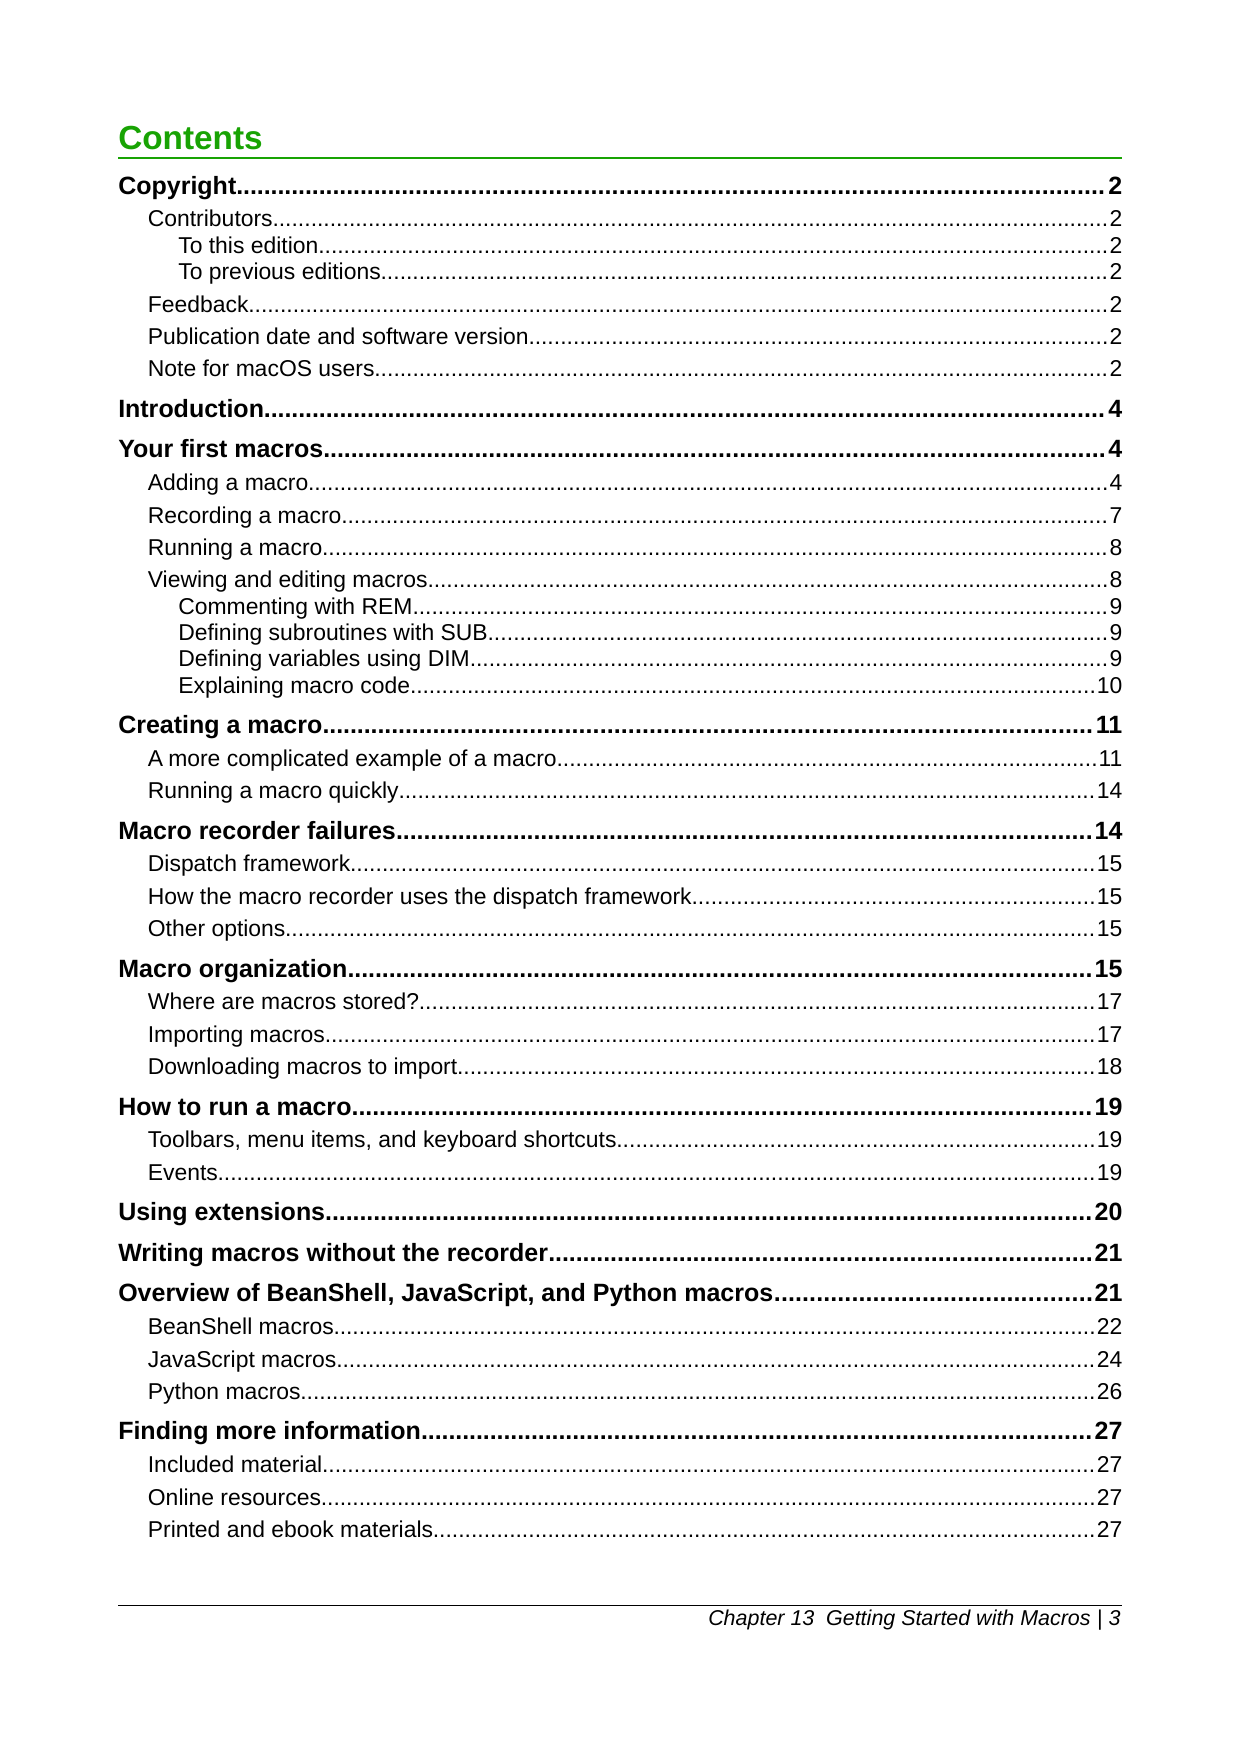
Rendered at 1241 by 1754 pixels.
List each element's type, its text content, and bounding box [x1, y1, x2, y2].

text Creating a macro 11 [118, 710, 1122, 739]
text To previous editions 2 [178, 258, 1122, 284]
text Online resources 27 [148, 1483, 1122, 1510]
text Toolbars, menu items, and keyboard shortcuts 19 [148, 1126, 1122, 1153]
text Explaining macro code 10 [178, 672, 1122, 698]
text Note for macOS users 2 [148, 355, 1122, 382]
text Running a macro 8 [148, 534, 1122, 560]
text Running a macro quickly 14 [148, 777, 1122, 804]
text BeanShell macros 22 [148, 1313, 1122, 1339]
text Writing macros without the recorder 21 [118, 1238, 1122, 1266]
text Other options 15 [148, 915, 1122, 942]
subtitle Contents [118, 118, 1122, 157]
text Dispatch framework 15 [148, 850, 1122, 877]
text A more complicated example of a macro 11 [148, 745, 1122, 771]
text Downloading macros to import 18 [148, 1053, 1122, 1079]
text Events 19 [148, 1159, 1122, 1185]
text Contributors 2 [148, 205, 1122, 232]
text Using extensions 20 [118, 1197, 1122, 1226]
text Recording a macro 7 [148, 502, 1122, 528]
text Overview of BeanShell, JavaScript, and Python macros 21 [118, 1278, 1122, 1307]
text Where are macros stored? 17 [148, 988, 1122, 1015]
text Defining subroutines with SUB 9 [178, 619, 1122, 645]
text Copyright 2 [118, 171, 1122, 199]
text Finding more information 27 [118, 1416, 1122, 1445]
text Python macros 26 [148, 1378, 1122, 1404]
text Included material 27 [148, 1451, 1122, 1477]
text Macro recorder failures 14 [118, 816, 1122, 844]
text Macro organization 15 [118, 953, 1122, 982]
text Adding a macro 4 [148, 469, 1122, 496]
text Printed and ebook materials 27 [148, 1516, 1122, 1542]
text JavaScript macros 24 [148, 1346, 1122, 1372]
text How to run a macro 19 [118, 1091, 1122, 1120]
text Commenting with REM 9 [178, 593, 1122, 619]
text Defining variables using DIM 9 [178, 645, 1122, 672]
text Publication date and software version 2 [148, 323, 1122, 349]
text To this edition 2 [178, 232, 1122, 258]
text Importing macros 17 [148, 1021, 1122, 1047]
text Feedback 2 [148, 291, 1122, 317]
text Introduction 4 [118, 394, 1122, 422]
text Viewing and editing macros 8 [148, 566, 1122, 593]
text How the macro recorder uses the dispatch framework 15 [148, 883, 1122, 909]
text Your first macros 4 [118, 434, 1122, 463]
